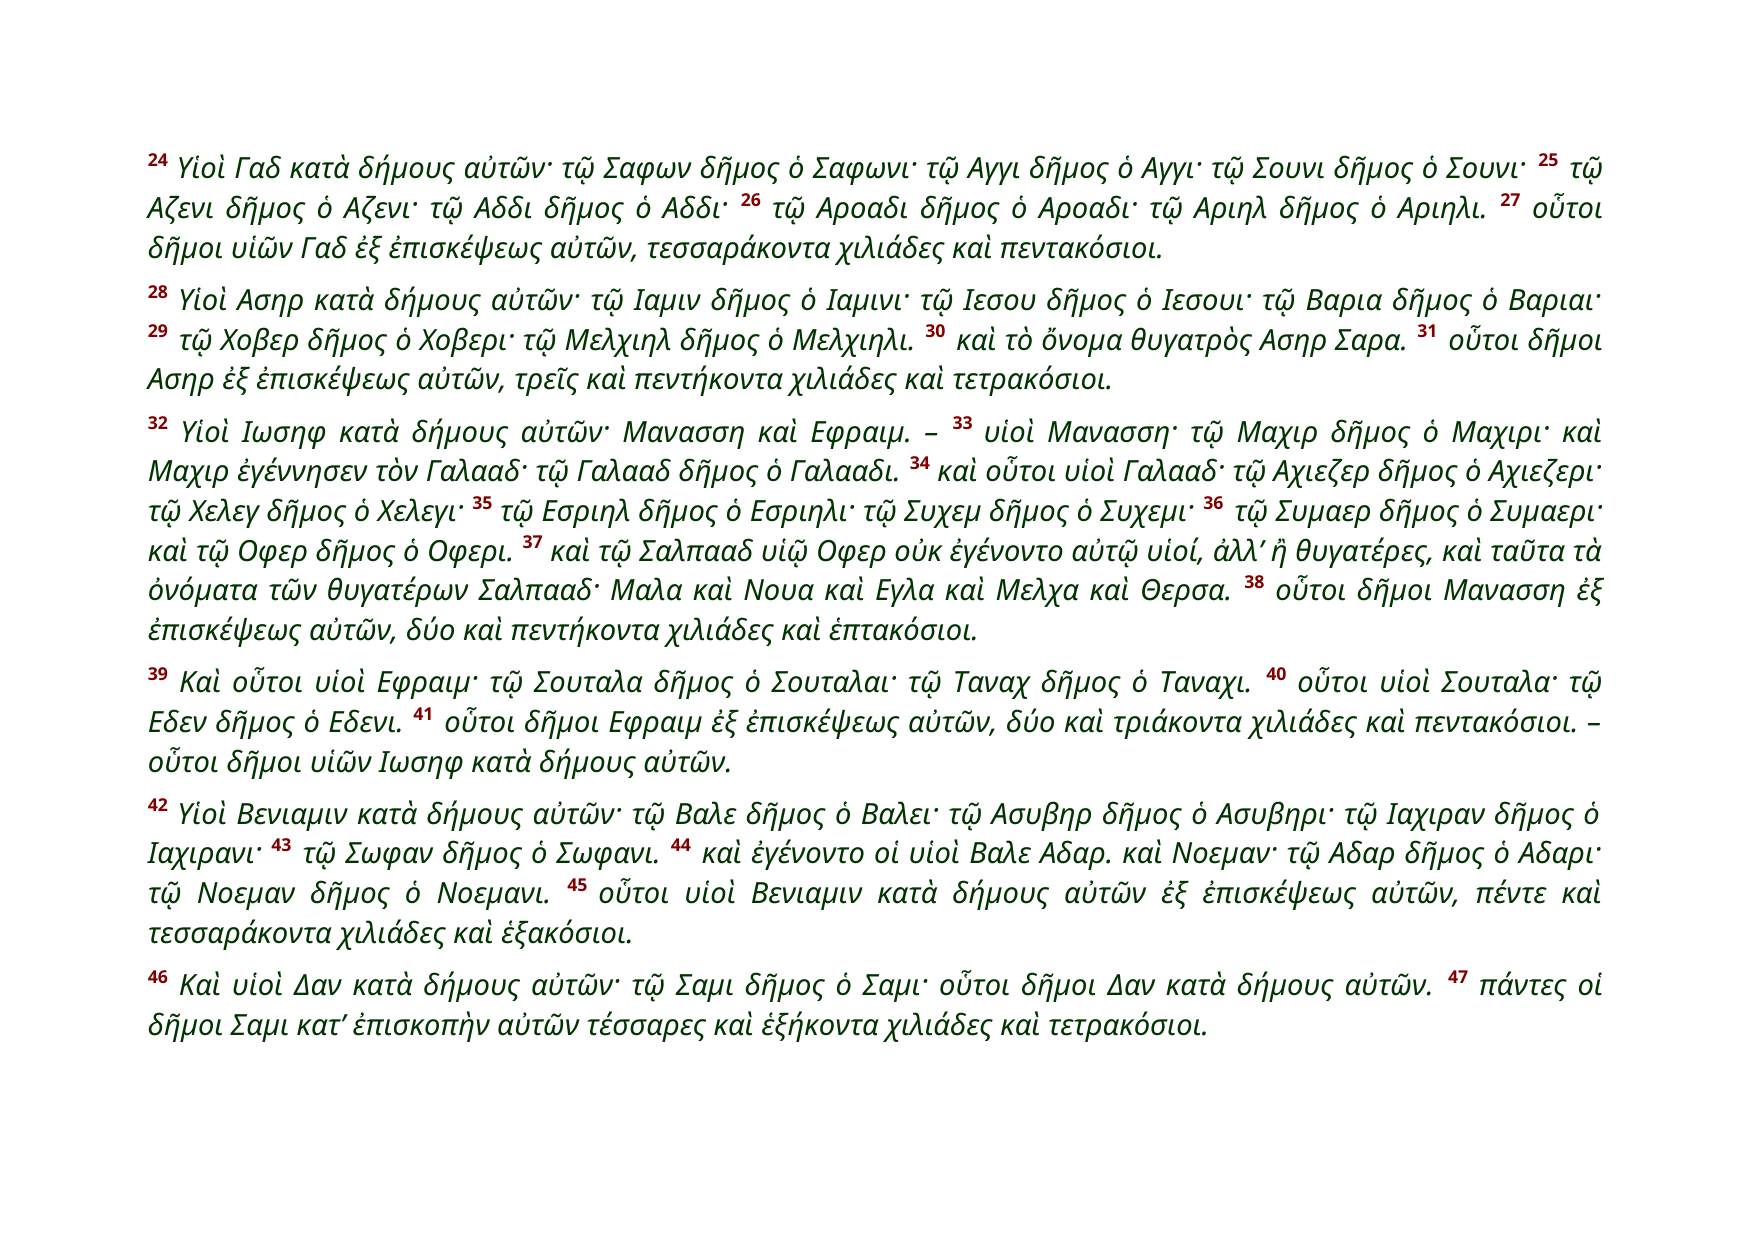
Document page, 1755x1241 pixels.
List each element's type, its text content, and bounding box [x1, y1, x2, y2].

text 46 Καὶ υἱοὶ Δαν κατὰ δήμους αὐτῶν· τῷ Σαμι δῆμος ὁ Σαμι· οὗτοι δῆμοι Δαν κατὰ δήμους αὐτῶν. 47 πάντες οἱ δῆμοι Σαμι κατ’ ἐπισκοπὴν αὐτῶν τέσσαρες καὶ ἑξήκοντα χιλιάδες καὶ τετρακόσιοι. [148, 964, 1606, 1044]
text 32 Υἱοὶ Ιωσηφ κατὰ δήμους αὐτῶν· Μανασση καὶ Εφραιμ. – 33 υἱοὶ Μανασση· τῷ Μαχιρ δῆμος ὁ Μαχιρι· καὶ Μαχιρ ἐγέννησεν τὸν Γαλααδ· τῷ Γαλααδ δῆμος ὁ Γαλααδι. 34 καὶ οὗτοι υἱοὶ Γαλααδ· τῷ Αχιεζερ δῆμος ὁ Αχιεζερι· τῷ Χελεγ δῆμος ὁ Χελεγι· 35 τῷ Εσριηλ δῆμος ὁ Εσριηλι· τῷ Συχεμ δῆμος ὁ Συχεμι· 36 τῷ Συμαερ δῆμος ὁ Συμαερι· καὶ τῷ Οφερ δῆμος ὁ Οφερι. 37 καὶ τῷ Σαλπααδ υἱῷ Οφερ οὐκ ἐγένοντο αὐτῷ υἱοί, ἀλλ’ ἢ θυγατέρες, καὶ ταῦτα τὰ ὀνόματα τῶν θυγατέρων Σαλπααδ· Μαλα καὶ Νουα καὶ Εγλα καὶ Μελχα καὶ Θερσα. 38 οὗτοι δῆμοι Μανασση ἐξ ἐπισκέψεως αὐτῶν, δύο καὶ πεντήκοντα χιλιάδες καὶ ἑπτακόσιοι. [148, 411, 1606, 649]
text 42 Υἱοὶ Βενιαμιν κατὰ δήμους αὐτῶν· τῷ Βαλε δῆμος ὁ Βαλει· τῷ Ασυβηρ δῆμος ὁ Ασυβηρι· τῷ Ιαχιραν δῆμος ὁ Ιαχιρανι· 43 τῷ Σωφαν δῆμος ὁ Σωφανι. 44 καὶ ἐγένοντο οἱ υἱοὶ Βαλε Αδαρ. καὶ Νοεμαν· τῷ Αδαρ δῆμος ὁ Αδαρι· τῷ Νοεμαν δῆμος ὁ Νοεμανι. 45 οὗτοι υἱοὶ Βενιαμιν κατὰ δήμους αὐτῶν ἐξ ἐπισκέψεως αὐτῶν, πέντε καὶ τεσσαράκοντα χιλιάδες καὶ ἑξακόσιοι. [148, 793, 1606, 952]
text 39 Καὶ οὗτοι υἱοὶ Εφραιμ· τῷ Σουταλα δῆμος ὁ Σουταλαι· τῷ Ταναχ δῆμος ὁ Ταναχι. 40 οὗτοι υἱοὶ Σουταλα· τῷ Εδεν δῆμος ὁ Εδενι. 41 οὗτοι δῆμοι Εφραιμ ἐξ ἐπισκέψεως αὐτῶν, δύο καὶ τριάκοντα χιλιάδες καὶ πεντακόσιοι. – οὗτοι δῆμοι υἱῶν Ιωσηφ κατὰ δήμους αὐτῶν. [148, 661, 1606, 781]
text 24 Υἱοὶ Γαδ κατὰ δήμους αὐτῶν· τῷ Σαφων δῆμος ὁ Σαφωνι· τῷ Αγγι δῆμος ὁ Αγγι· τῷ Σουνι δῆμος ὁ Σουνι· 25 τῷ Αζενι δῆμος ὁ Αζενι· τῷ Αδδι δῆμος ὁ Αδδι· 26 τῷ Αροαδι δῆμος ὁ Αροαδι· τῷ Αριηλ δῆμος ὁ Αριηλι. 27 οὗτοι δῆμοι υἱῶν Γαδ ἐξ ἐπισκέψεως αὐτῶν, τεσσαράκοντα χιλιάδες καὶ πεντακόσιοι. [148, 148, 1606, 267]
text 28 Υἱοὶ Ασηρ κατὰ δήμους αὐτῶν· τῷ Ιαμιν δῆμος ὁ Ιαμινι· τῷ Ιεσου δῆμος ὁ Ιεσουι· τῷ Βαρια δῆμος ὁ Βαριαι· 29 τῷ Χοβερ δῆμος ὁ Χοβερι· τῷ Μελχιηλ δῆμος ὁ Μελχιηλι. 30 καὶ τὸ ὄνομα θυγατρὸς Ασηρ Σαρα. 31 οὗτοι δῆμοι Ασηρ ἐξ ἐπισκέψεως αὐτῶν, τρεῖς καὶ πεντήκοντα χιλιάδες καὶ τετρακόσιοι. [148, 279, 1606, 398]
